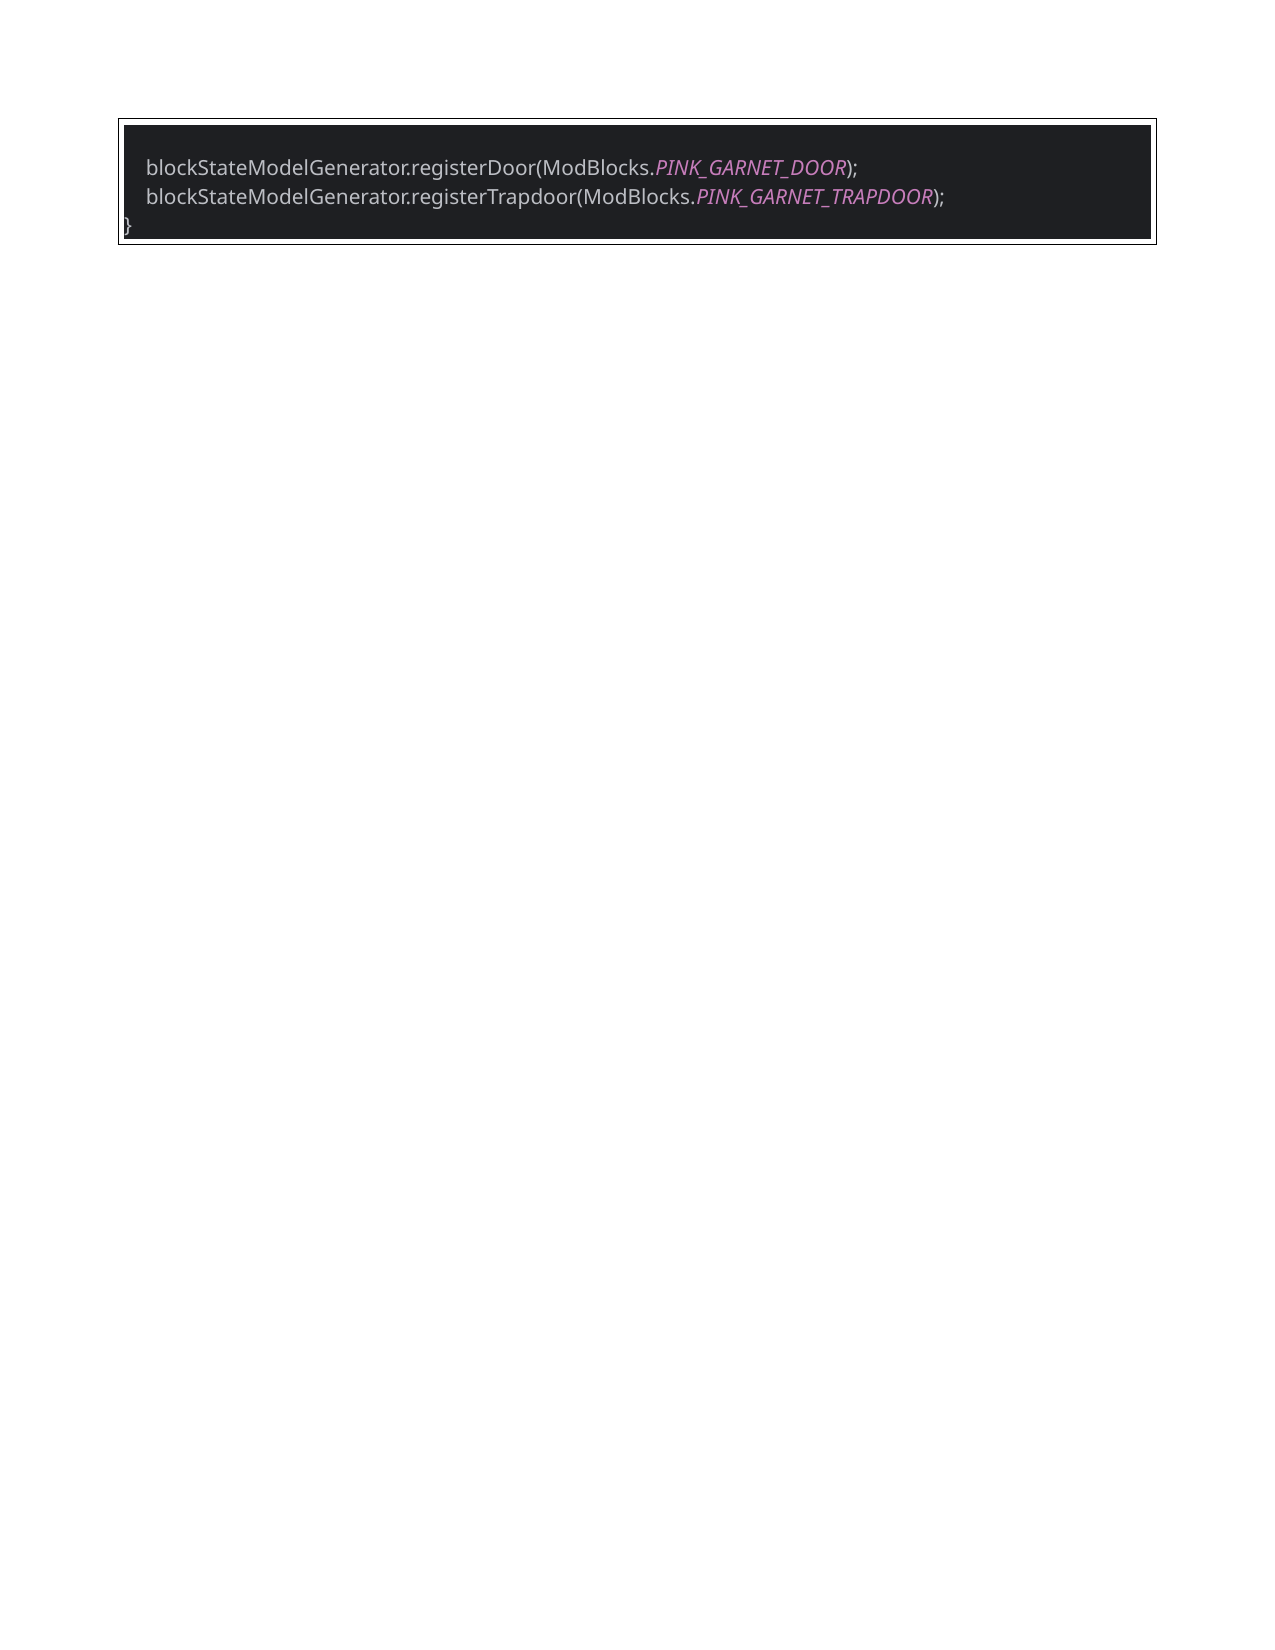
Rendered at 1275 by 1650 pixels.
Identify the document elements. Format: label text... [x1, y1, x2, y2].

table_header blockStateModelGenerator.registerDoor(ModBlocks.PINK_GARNET_DOOR); blockStateModelGenerator.registerTrapdoor(ModBlocks.PINK_GARNET_TRAPDOOR); } [119, 119, 1156, 244]
